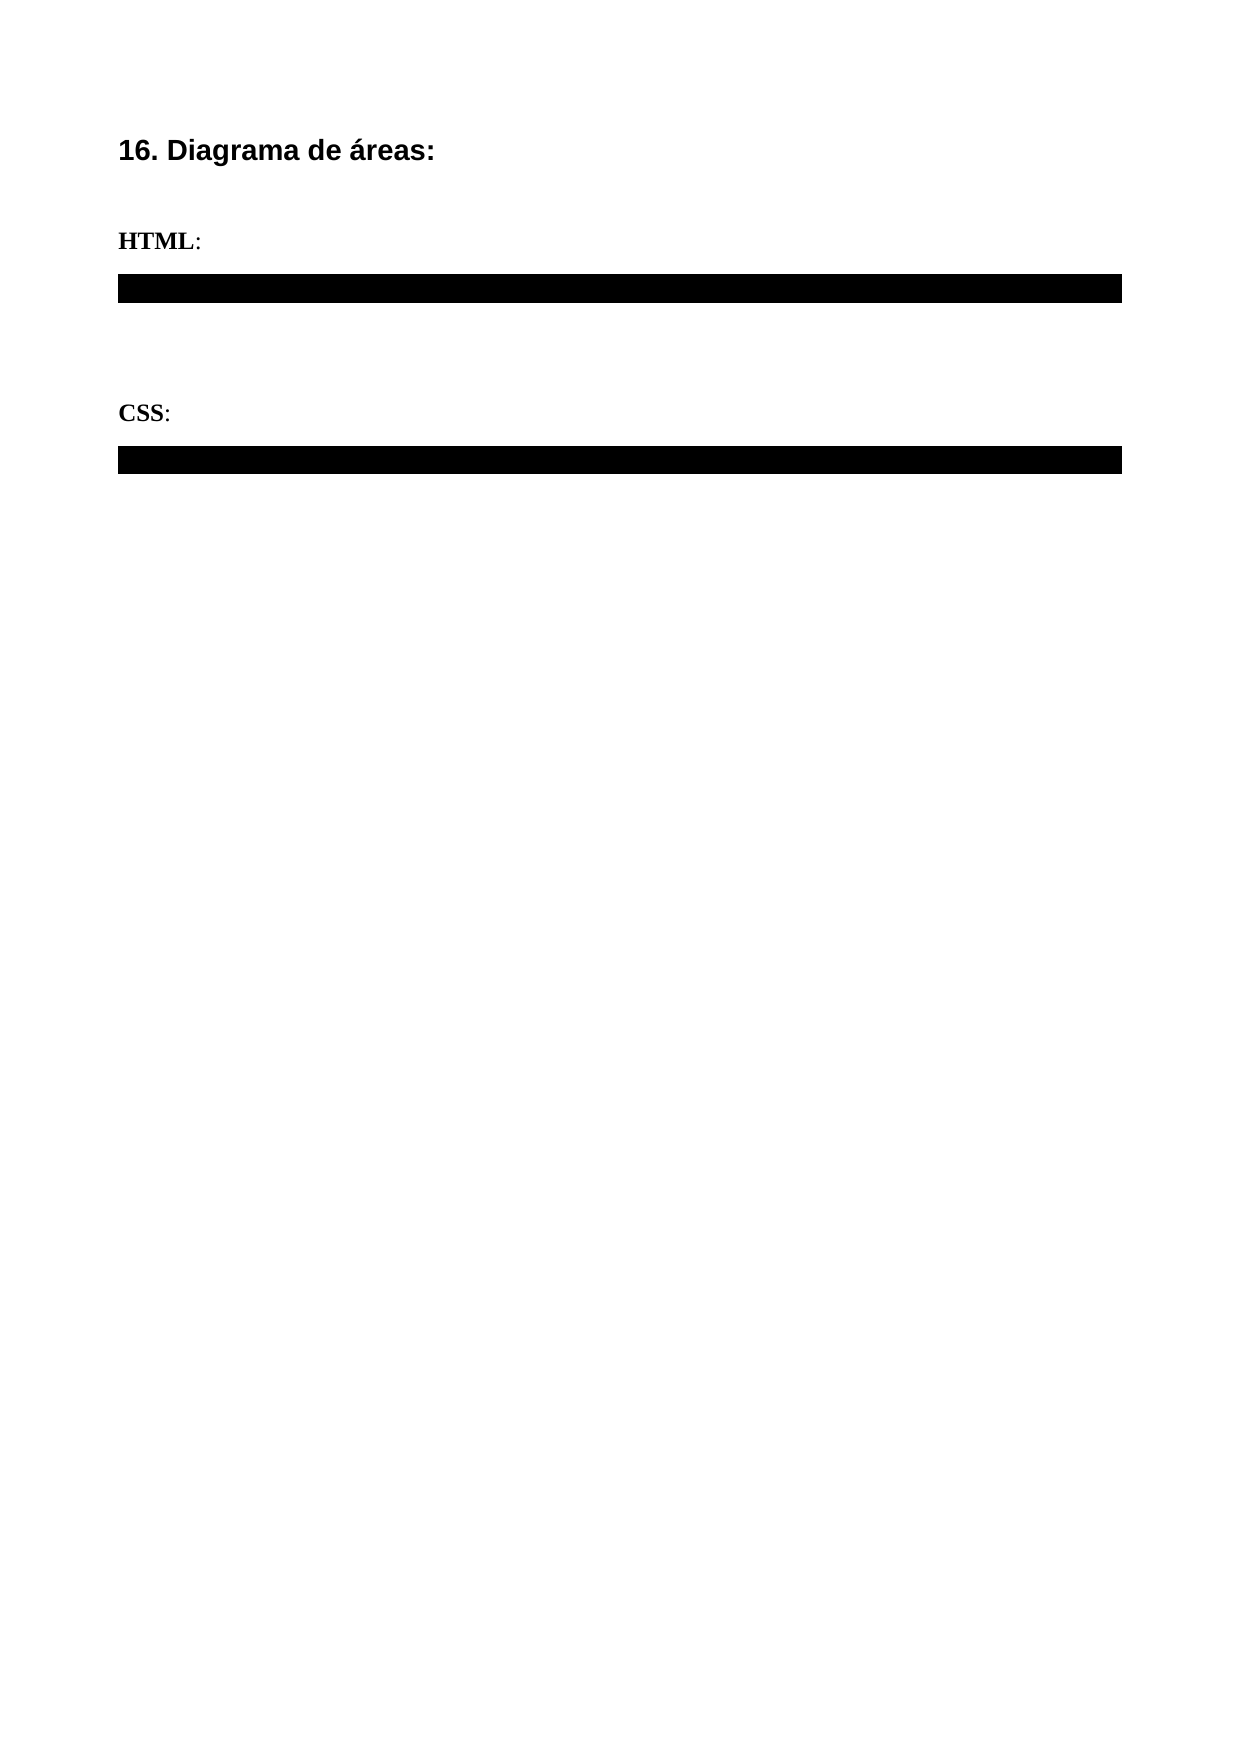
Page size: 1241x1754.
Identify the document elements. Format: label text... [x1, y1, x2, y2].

table_header [118, 446, 1122, 474]
table_header [118, 274, 1122, 303]
text CSS: [118, 398, 1122, 427]
subtitle 16. Diagrama de áreas: [118, 133, 1122, 166]
text HTML: [118, 226, 1122, 255]
